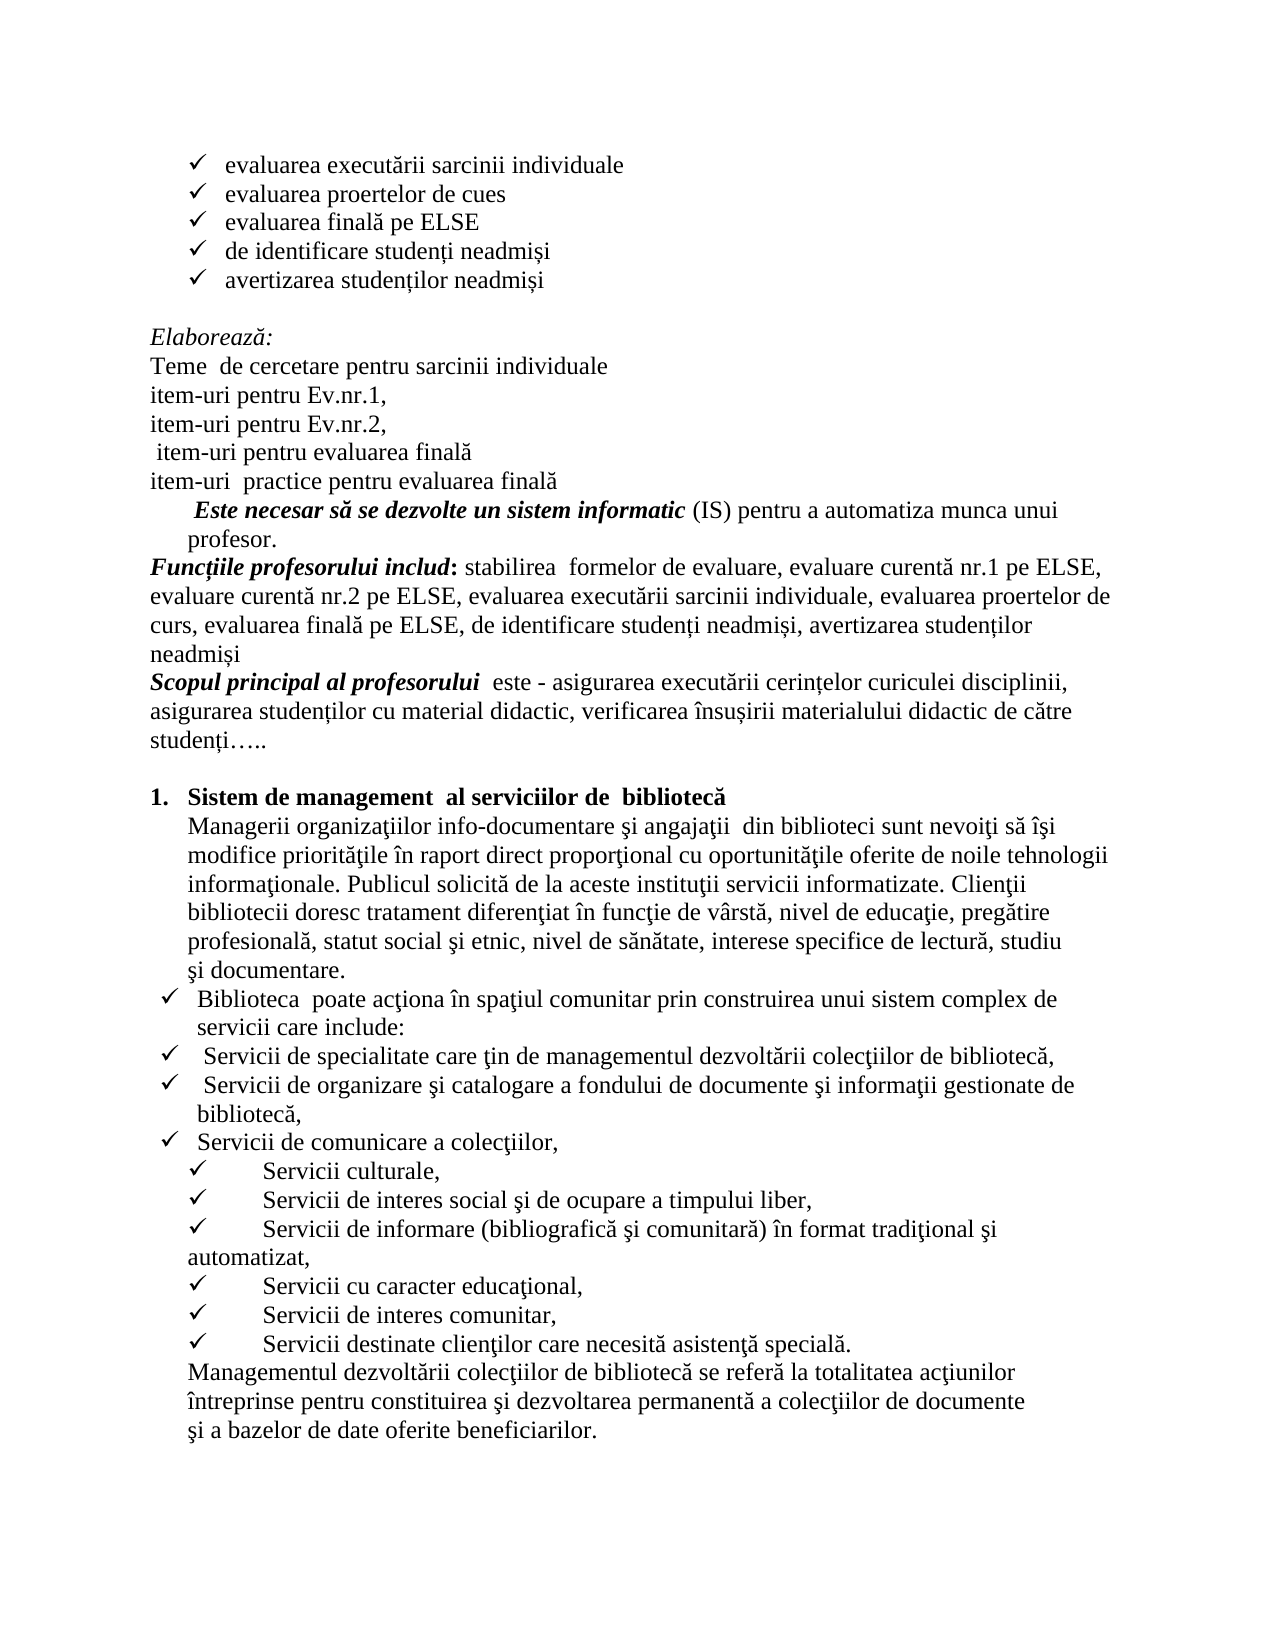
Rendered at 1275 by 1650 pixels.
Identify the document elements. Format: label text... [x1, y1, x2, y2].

list evaluarea executării sarcinii individuale [187, 150, 1125, 179]
list Sistem de management al serviciilor de bibliotecă [150, 782, 1125, 811]
list Servicii de comunicare a colecţiilor, [159, 1127, 1125, 1156]
list Servicii culturale, [187, 1156, 1125, 1185]
text item-uri pentru evaluarea finală [150, 437, 1125, 466]
list Servicii de interes comunitar, [187, 1300, 1125, 1329]
list Managerii organizaţiilor info-documentare şi angajaţii din biblioteci sunt nevoiţi să îşi modifice priorităţile în raport direct proporţional cu oportunităţile oferite de noile tehnologii informaţionale. Publicul solicită de la aceste instituţii servicii informatizate. Clienţii bibliotecii doresc tratament diferenţiat în funcţie de vârstă, nivel de educaţie, pregătire profesională, statut social şi etnic, nivel de sănătate, interese specifice de lectură, studiu şi documentare. [187, 811, 1125, 984]
text Elaborează: [150, 322, 1125, 351]
list Managementul dezvoltării colecţiilor de bibliotecă se referă la totalitatea acţiunilor întreprinse pentru constituirea şi dezvoltarea permanentă a colecţiilor de documente şi a bazelor de date oferite beneficiarilor. [187, 1357, 1125, 1444]
list evaluarea finală pe ELSE [187, 207, 1125, 236]
text Funcțiile profesorului includ: stabilirea formelor de evaluare, evaluare curentă nr.1 pe ELSE, evaluare curentă nr.2 pe ELSE, evaluarea executării sarcinii individuale, evaluarea proertelor de curs, evaluarea finală pe ELSE, de identificare studenți neadmiși, avertizarea studenților neadmiși [150, 552, 1125, 667]
list Biblioteca poate acţiona în spaţiul comunitar prin construirea unui sistem complex de servicii care include: [159, 984, 1125, 1041]
list Servicii de informare (bibliografică şi comunitară) în format tradiţional şi automatizat, [187, 1214, 1125, 1271]
text Este necesar să se dezvolte un sistem informatic (IS) pentru a automatiza munca unui profesor. [187, 495, 1125, 552]
list Servicii de organizare şi catalogare a fondului de documente şi informaţii gestionate de bibliotecă, [159, 1070, 1125, 1127]
text Teme de cercetare pentru sarcinii individuale [150, 351, 1125, 380]
text item-uri pentru Ev.nr.1, [150, 380, 1125, 409]
list evaluarea proertelor de cues [187, 179, 1125, 207]
text item-uri practice pentru evaluarea finală [150, 466, 1125, 495]
list de identificare studenți neadmiși [187, 236, 1125, 265]
list Servicii de specialitate care ţin de managementul dezvoltării colecţiilor de bibliotecă, [159, 1041, 1125, 1070]
list Servicii de interes social şi de ocupare a timpului liber, [187, 1185, 1125, 1214]
list Servicii destinate clienţilor care necesită asistenţă specială. [187, 1329, 1125, 1357]
list avertizarea studenților neadmiși [187, 265, 1125, 294]
text Scopul principal al profesorului este - asigurarea executării cerințelor curiculei disciplinii, asigurarea studenților cu material didactic, verificarea însușirii materialului didactic de către studenți….. [150, 667, 1125, 754]
list Servicii cu caracter educaţional, [187, 1271, 1125, 1300]
text item-uri pentru Ev.nr.2, [150, 409, 1125, 437]
